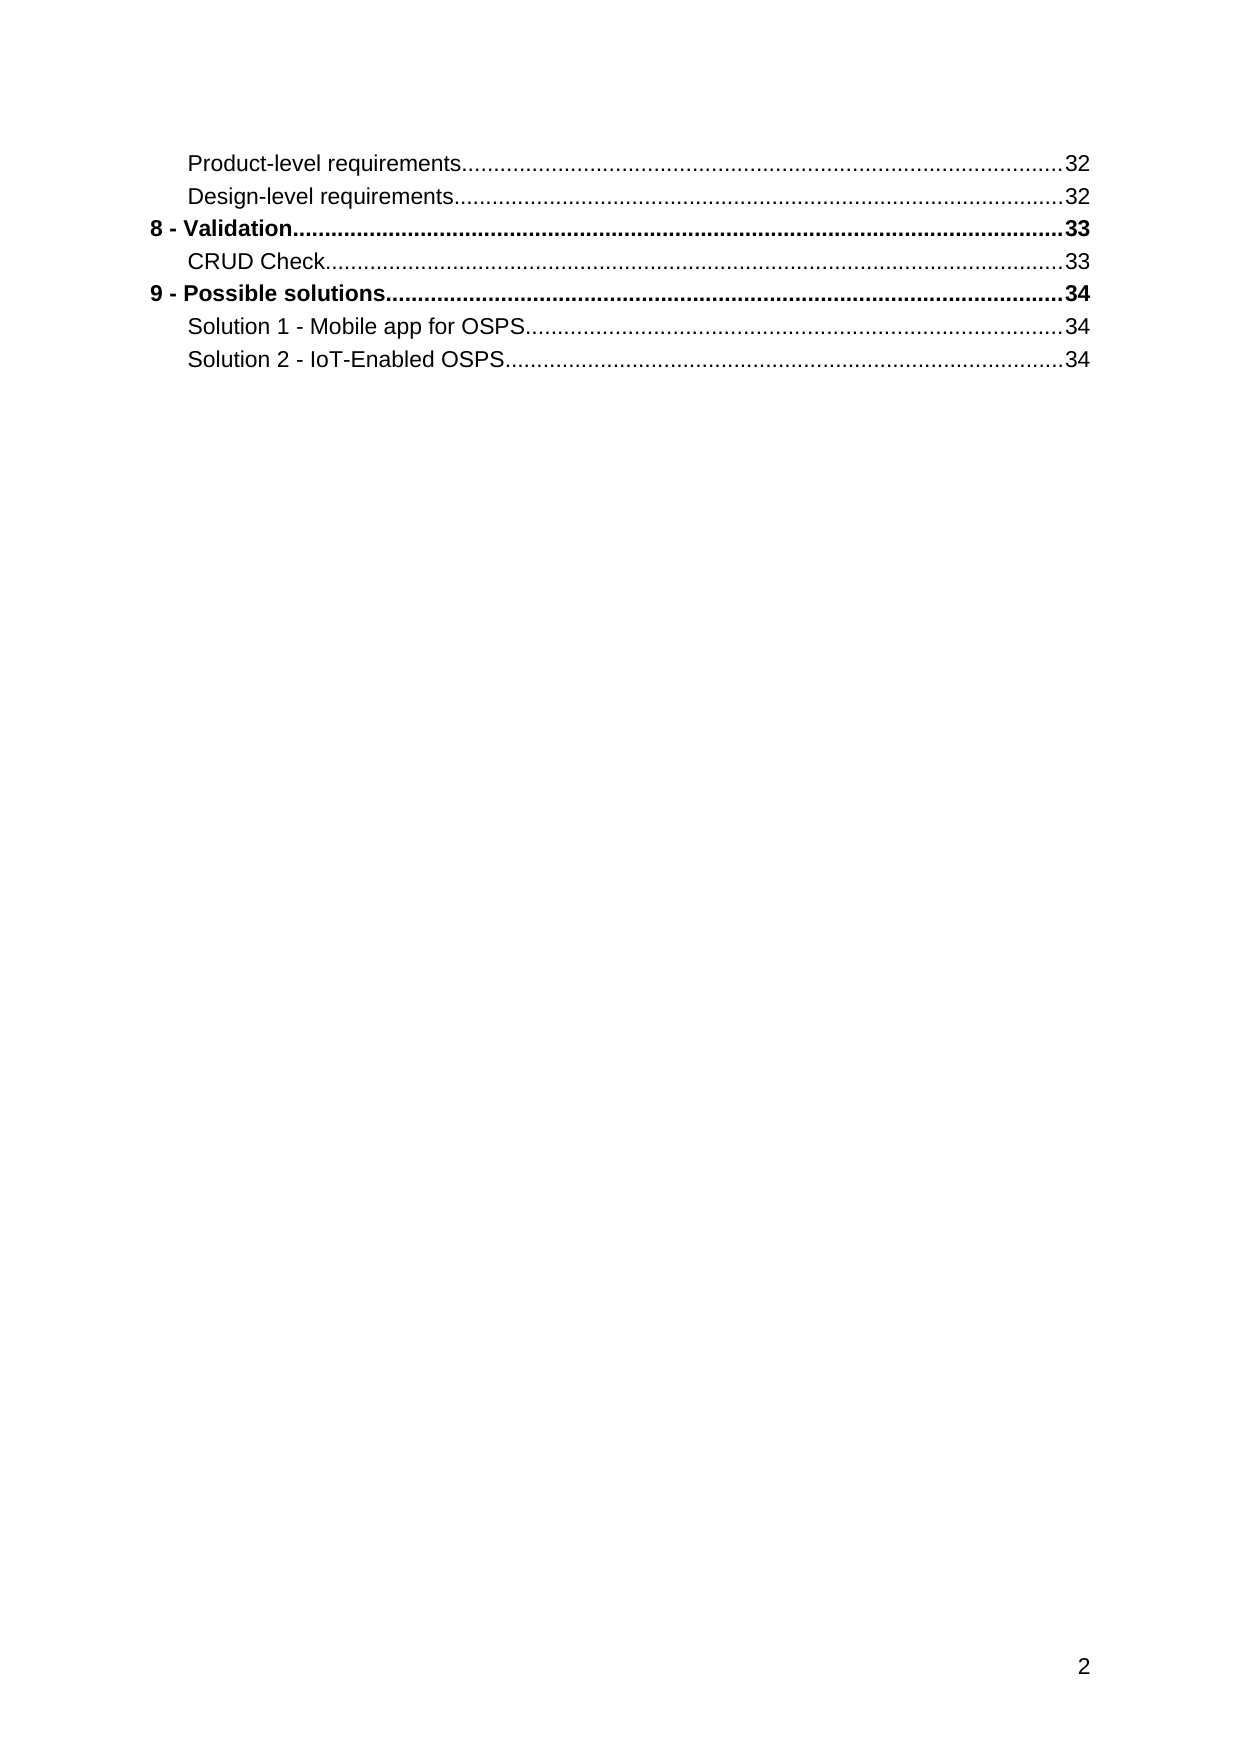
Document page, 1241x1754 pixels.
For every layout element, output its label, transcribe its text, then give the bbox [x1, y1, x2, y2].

text Design-level requirements 32 [187, 183, 1090, 209]
text Solution 2 - IoT-Enabled OSPS 34 [187, 346, 1090, 372]
text Product-level requirements 32 [187, 150, 1090, 176]
text 8 - Validation 33 [150, 215, 1090, 242]
text CRUD Check 33 [187, 248, 1090, 274]
text Solution 1 - Mobile app for OSPS 34 [187, 313, 1090, 339]
text 9 - Possible solutions 34 [150, 280, 1090, 307]
